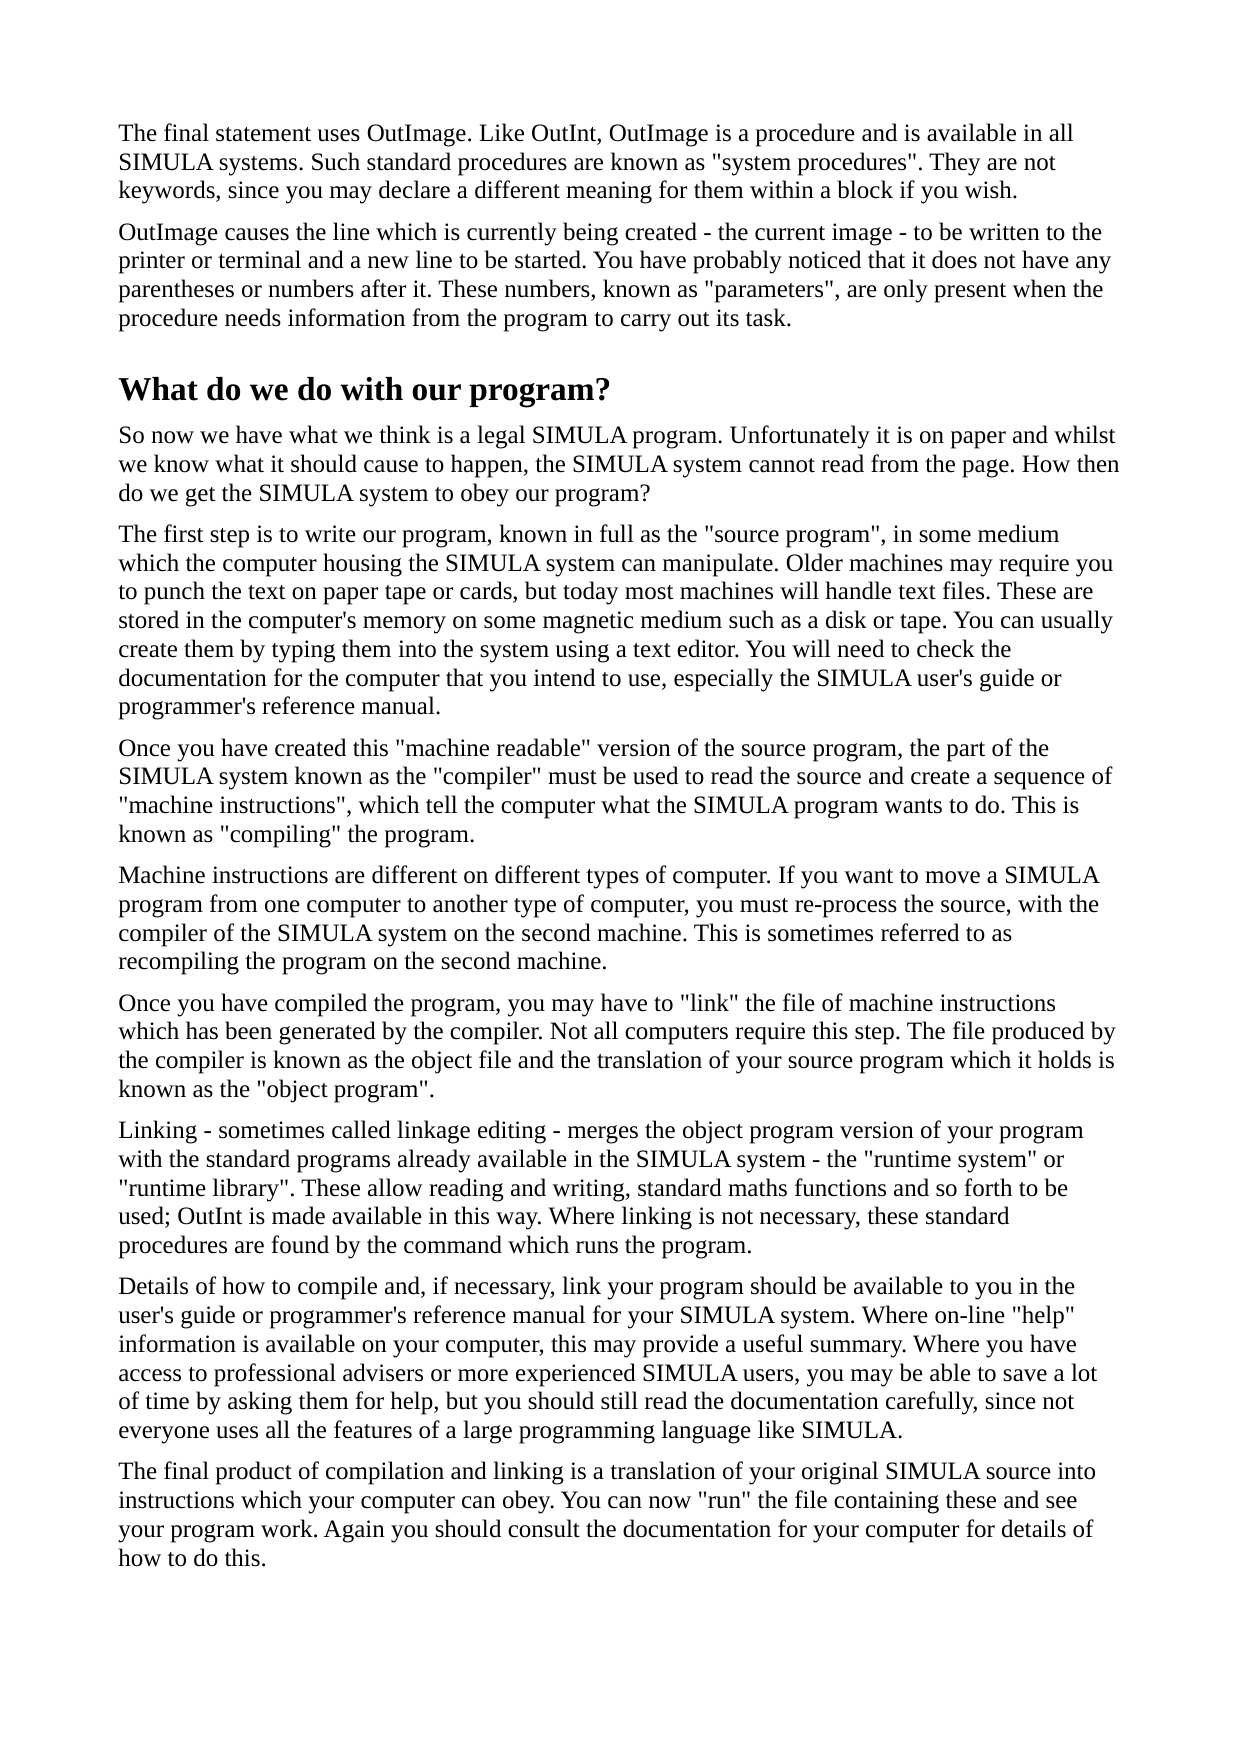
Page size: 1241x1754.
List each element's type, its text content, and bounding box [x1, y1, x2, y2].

subtitle What do we do with our program? [118, 369, 1122, 408]
text The final product of compilation and linking is a translation of your original SIMULA source into instructions which your computer can obey. You can now "run" the file containing these and see your program work. Again you should consult the documentation for your computer for details of how to do this. [118, 1456, 1122, 1571]
text So now we have what we think is a legal SIMULA program. Unfortunately it is on paper and whilst we know what it should cause to happen, the SIMULA system cannot read from the page. How then do we get the SIMULA system to obey our program? [118, 420, 1122, 506]
text Once you have created this "machine readable" version of the source program, the part of the SIMULA system known as the "compiler" must be used to read the source and create a sequence of "machine instructions", which tell the computer what the SIMULA program wants to do. This is known as "compiling" the program. [118, 733, 1122, 848]
text Details of how to compile and, if necessary, link your program should be available to you in the user's guide or programmer's reference manual for your SIMULA system. Where on-line "help" information is available on your computer, this may provide a useful summary. Where you have access to professional advisers or more experienced SIMULA users, you may be able to save a lot of time by asking them for help, but you should still read the documentation carefully, since not everyone uses all the features of a large programming language like SIMULA. [118, 1271, 1122, 1444]
text The first step is to write our program, known in full as the "source program", in some medium which the computer housing the SIMULA system can manipulate. Older machines may require you to punch the text on paper tape or cards, but today most machines will handle text files. These are stored in the computer's memory on some magnetic medium such as a disk or tape. You can usually create them by typing them into the system using a text editor. You will need to check the documentation for the computer that you intend to use, especially the SIMULA user's guide or programmer's reference manual. [118, 519, 1122, 720]
text Machine instructions are different on different types of computer. If you want to move a SIMULA program from one computer to another type of computer, you must re-process the source, with the compiler of the SIMULA system on the second machine. This is sometimes referred to as recompiling the program on the second machine. [118, 860, 1122, 975]
text Once you have compiled the program, you may have to "link" the file of machine instructions which has been generated by the compiler. Not all computers require this step. The file produced by the compiler is known as the object file and the translation of your source program which it holds is known as the "object program". [118, 988, 1122, 1103]
text OutImage causes the line which is currently being created - the current image - to be written to the printer or terminal and a new line to be started. You have probably noticed that it does not have any parentheses or numbers after it. These numbers, known as "parameters", are only present when the procedure needs information from the program to carry out its task. [118, 217, 1122, 332]
text The final statement uses OutImage. Like OutInt, OutImage is a procedure and is available in all SIMULA systems. Such standard procedures are known as "system procedures". They are not keywords, since you may declare a different meaning for them within a block if you wish. [118, 118, 1122, 204]
text Linking - sometimes called linkage editing - merges the object program version of your program with the standard programs already available in the SIMULA system - the "runtime system" or "runtime library". These allow reading and writing, standard maths functions and so forth to be used; OutInt is made available in this way. Where linking is not necessary, these standard procedures are found by the command which runs the program. [118, 1115, 1122, 1259]
